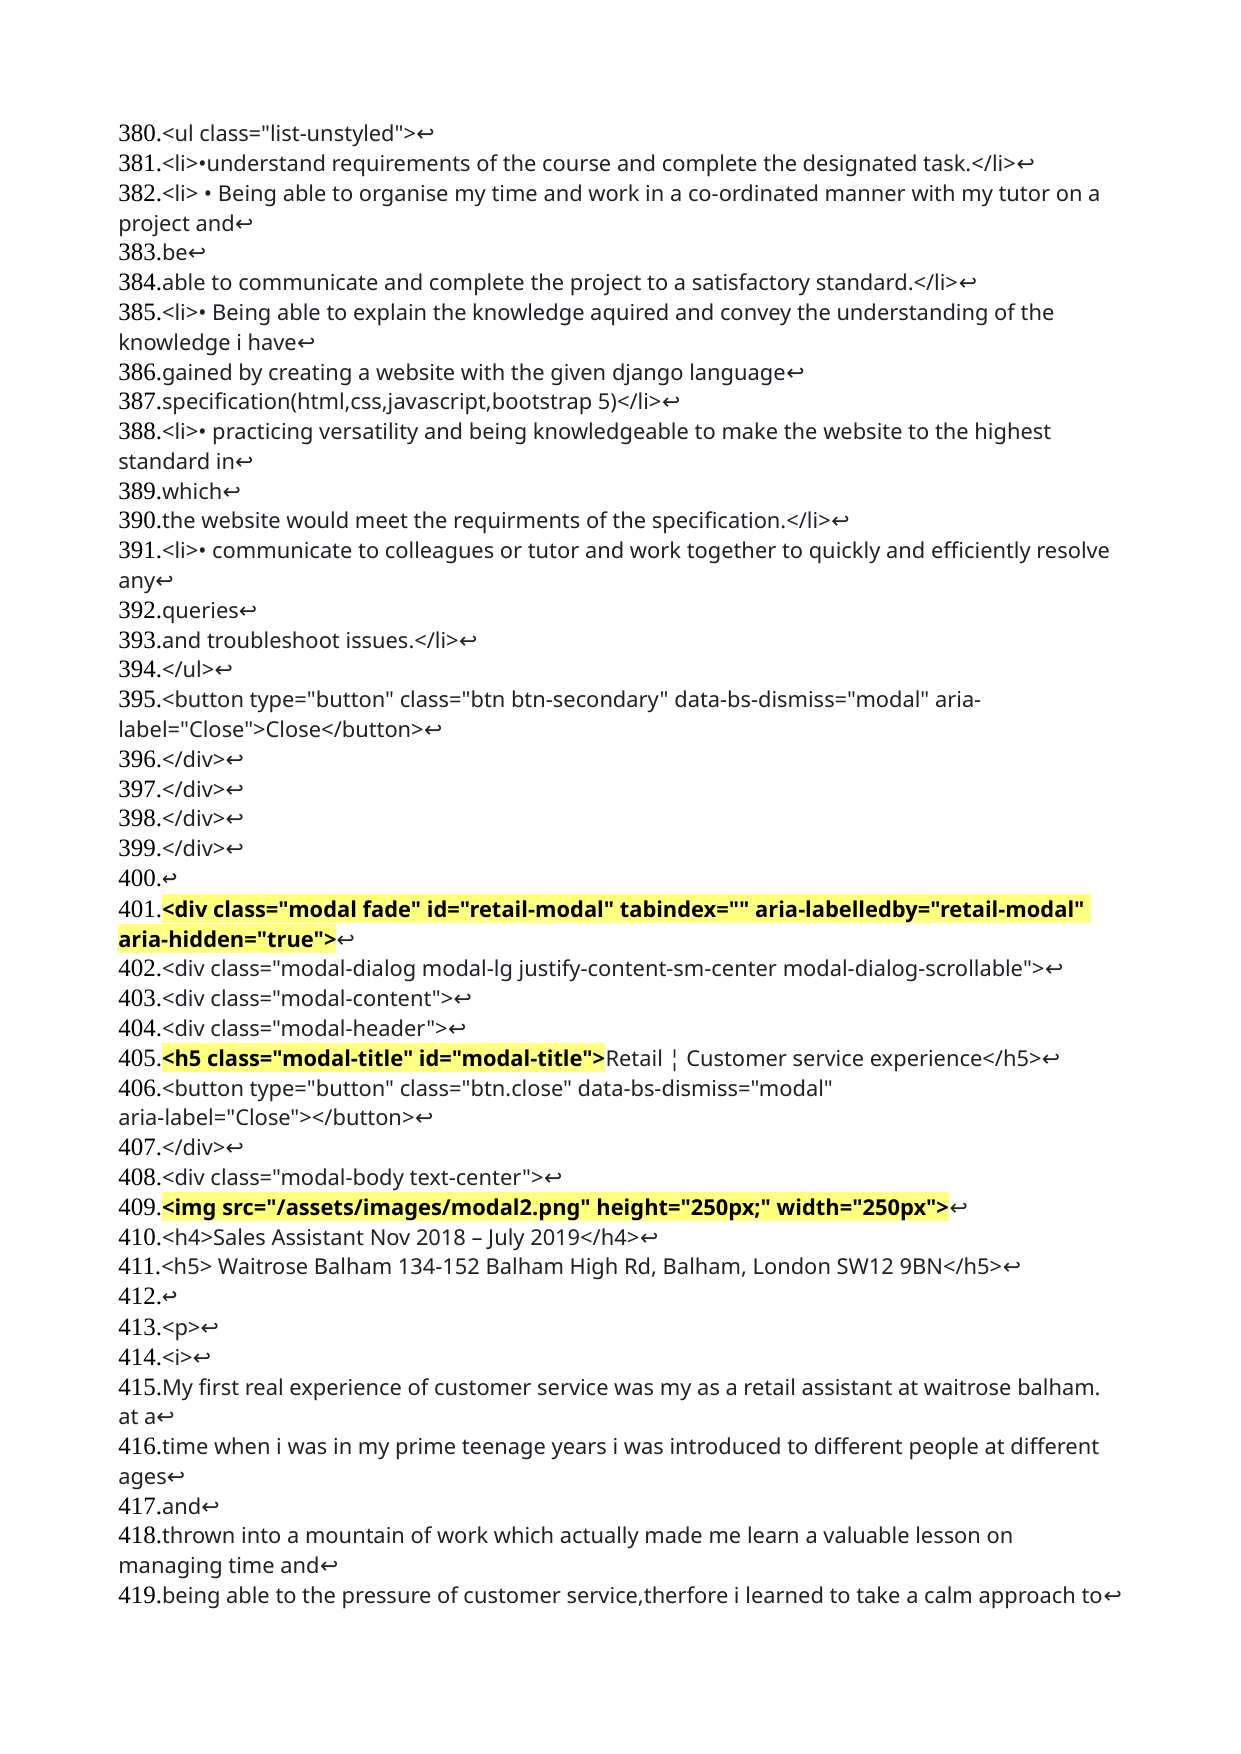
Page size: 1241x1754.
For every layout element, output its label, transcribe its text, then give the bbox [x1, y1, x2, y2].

list thrown into a mountain of work which actually made me learn a valuable lesson on managing time and↩ [118, 1520, 1122, 1580]
list </div>↩ [118, 833, 1122, 863]
list ↩ [118, 863, 1122, 894]
list and↩ [118, 1491, 1122, 1520]
list <div class="modal-body text-center">↩ [118, 1162, 1122, 1192]
list <h4>Sales Assistant Nov 2018 – July 2019</h4>↩ [118, 1221, 1122, 1251]
list <div class="modal-header">↩ [118, 1013, 1122, 1043]
list <li>•understand requirements of the course and complete the designated task.</li>↩ [118, 148, 1122, 178]
list specification(html,css,javascript,bootstrap 5)</li>↩ [118, 386, 1122, 416]
list <button type="button" class="btn btn-secondary" data-bs-dismiss="modal" aria-label="Close">Close</button>↩ [118, 684, 1122, 744]
list </ul>↩ [118, 654, 1122, 684]
list time when i was in my prime teenage years i was introduced to different people at different ages↩ [118, 1431, 1122, 1491]
list queries↩ [118, 595, 1122, 624]
list <div class="modal fade" id="retail-modal" tabindex="" aria-labelledby="retail-modal" aria-hidden="true">↩ [118, 894, 1122, 953]
list able to communicate and complete the project to a satisfactory standard.</li>↩ [118, 267, 1122, 297]
list <ul class="list-unstyled">↩ [118, 118, 1122, 148]
list <li>• practicing versatility and being knowledgeable to make the website to the highest standard in↩ [118, 416, 1122, 476]
list <li>• communicate to colleagues or tutor and work together to quickly and efficiently resolve any↩ [118, 535, 1122, 595]
list <li> • Being able to organise my time and work in a co-ordinated manner with my tutor on a project and↩ [118, 178, 1122, 237]
list <li>• Being able to explain the knowledge aquired and convey the understanding of the knowledge i have↩ [118, 297, 1122, 356]
list gained by creating a website with the given django language↩ [118, 356, 1122, 386]
list My first real experience of customer service was my as a retail assistant at waitrose balham. at a↩ [118, 1371, 1122, 1431]
list </div>↩ [118, 773, 1122, 803]
list <img src="/assets/images/modal2.png" height="250px;" width="250px">↩ [118, 1192, 1122, 1221]
list being able to the pressure of customer service,therfore i learned to take a calm approach to↩ [118, 1580, 1122, 1610]
list be↩ [118, 237, 1122, 267]
list and troubleshoot issues.</li>↩ [118, 624, 1122, 654]
list </div>↩ [118, 1132, 1122, 1162]
list <button type="button" class="btn.close" data-bs-dismiss="modal" aria-label="Close"></button>↩ [118, 1072, 1122, 1132]
list <div class="modal-content">↩ [118, 983, 1122, 1013]
list <i>↩ [118, 1342, 1122, 1371]
list <div class="modal-dialog modal-lg justify-content-sm-center modal-dialog-scrollable">↩ [118, 953, 1122, 983]
list </div>↩ [118, 744, 1122, 773]
list <h5> Waitrose Balham 134-152 Balham High Rd, Balham, London SW12 9BN</h5>↩ [118, 1251, 1122, 1281]
list </div>↩ [118, 803, 1122, 833]
list which↩ [118, 476, 1122, 505]
list <h5 class="modal-title" id="modal-title">Retail ¦ Customer service experience</h5>↩ [118, 1043, 1122, 1072]
list the website would meet the requirments of the specification.</li>↩ [118, 505, 1122, 535]
list ↩ [118, 1281, 1122, 1312]
list <p>↩ [118, 1312, 1122, 1342]
